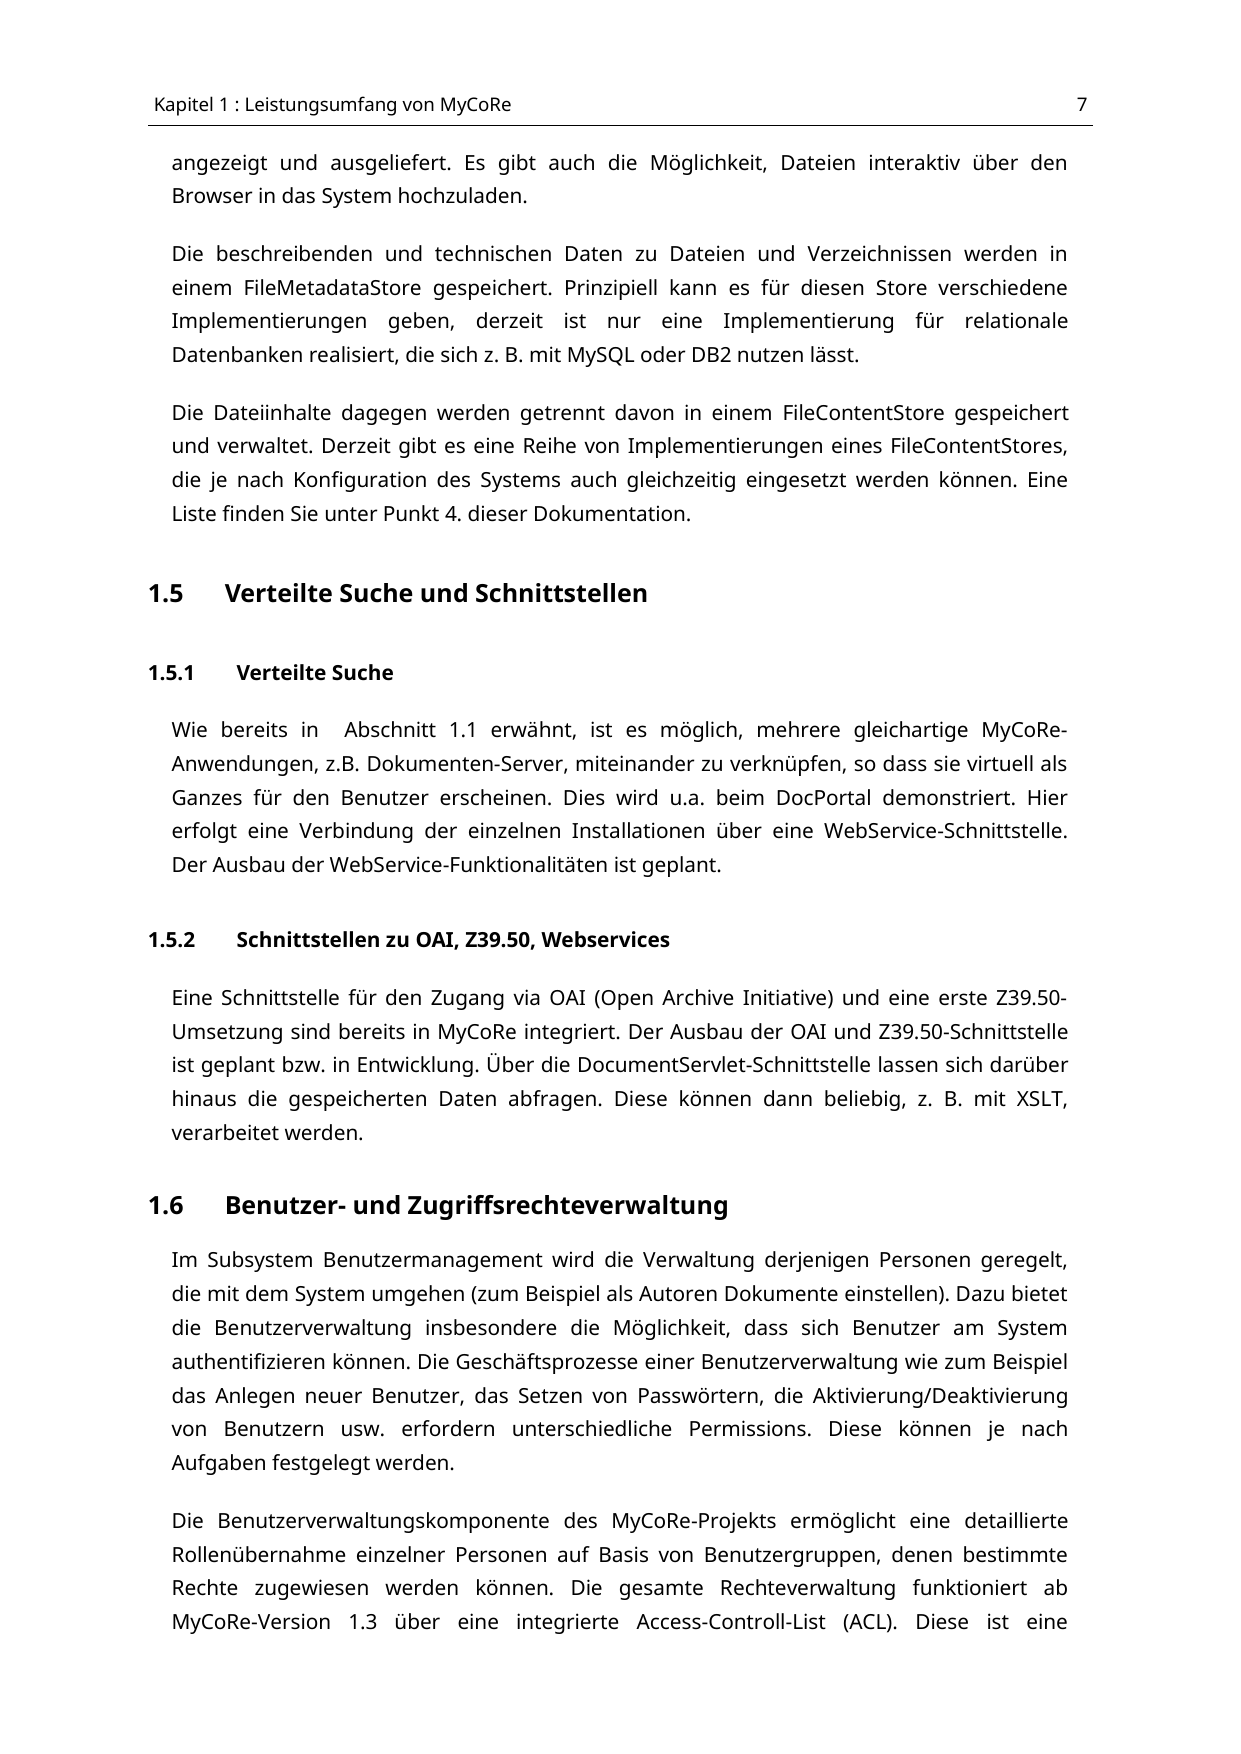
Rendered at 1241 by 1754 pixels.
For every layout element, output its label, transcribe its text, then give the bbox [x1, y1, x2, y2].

text Die Dateiinhalte dagegen werden getrennt davon in einem FileContentStore gespeichert und verwaltet. Derzeit gibt es eine Reihe von Implementierungen eines FileContentStores, die je nach Konfiguration des Systems auch gleichzeitig eingesetzt werden können. Eine Liste finden Sie unter Punkt 4. dieser Dokumentation. [171, 398, 1069, 528]
text Die Benutzerverwaltungskomponente des MyCoRe-Projekts ermöglicht eine detaillierte Rollenübernahme einzelner Personen auf Basis von Benutzergruppen, denen bestimmte Rechte zugewiesen werden können. Die gesamte Rechteverwaltung funktioniert ab MyCoRe-Version 1.3 über eine integrierte Access-Controll-List (ACL). Diese ist eine [171, 1506, 1069, 1636]
text Wie bereits in Abschnitt 1.1 erwähnt, ist es möglich, mehrere gleichartige MyCoRe-Anwendungen, z.B. Dokumenten-Server, miteinander zu verknüpfen, so dass sie virtuell als Ganzes für den Benutzer erscheinen. Dies wird u.a. beim DocPortal demonstriert. Hier erfolgt eine Verbindung der einzelnen Installationen über eine WebService-Schnittstelle. Der Ausbau der WebService-Funktionalitäten ist geplant. [171, 715, 1069, 879]
text Eine Schnittstelle für den Zugang via OAI (Open Archive Initiative) und eine erste Z39.50-Umsetzung sind bereits in MyCoRe integriert. Der Ausbau der OAI und Z39.50-Schnittstelle ist geplant bzw. in Entwicklung. Über die DocumentServlet-Schnittstelle lassen sich darüber hinaus die gespeicherten Daten abfragen. Diese können dann beliebig, z. B. mit XSLT, verarbeitet werden. [171, 983, 1069, 1147]
subtitle Verteilte Suche und Schnittstellen [148, 576, 1092, 609]
subtitle Benutzer- und Zugriffsrechteverwaltung [148, 1188, 1092, 1222]
text angezeigt und ausgeliefert. Es gibt auch die Möglichkeit, Dateien interaktiv über den Browser in das System hochzuladen. [171, 148, 1069, 210]
text Die beschreibenden und technischen Daten zu Dateien und Verzeichnissen werden in einem FileMetadataStore gespeichert. Prinzipiell kann es für diesen Store verschiedene Implementierungen geben, derzeit ist nur eine Implementierung für relationale Datenbanken realisiert, die sich z. B. mit MySQL oder DB2 nutzen lässt. [171, 239, 1069, 369]
subtitle Schnittstellen zu OAI, Z39.50, Webservices [148, 926, 1092, 954]
subtitle Verteilte Suche [148, 658, 1092, 686]
text Im Subsystem Benutzermanagement wird die Verwaltung derjenigen Personen geregelt, die mit dem System umgehen (zum Beispiel als Autoren Dokumente einstellen). Dazu bietet die Benutzerverwaltung insbesondere die Möglichkeit, dass sich Benutzer am System authentifizieren können. Die Geschäftsprozesse einer Benutzerverwaltung wie zum Beispiel das Anlegen neuer Benutzer, das Setzen von Passwörtern, die Aktivierung/Deaktivierung von Benutzern usw. erfordern unterschiedliche Permissions. Diese können je nach Aufgaben festgelegt werden. [171, 1245, 1069, 1477]
